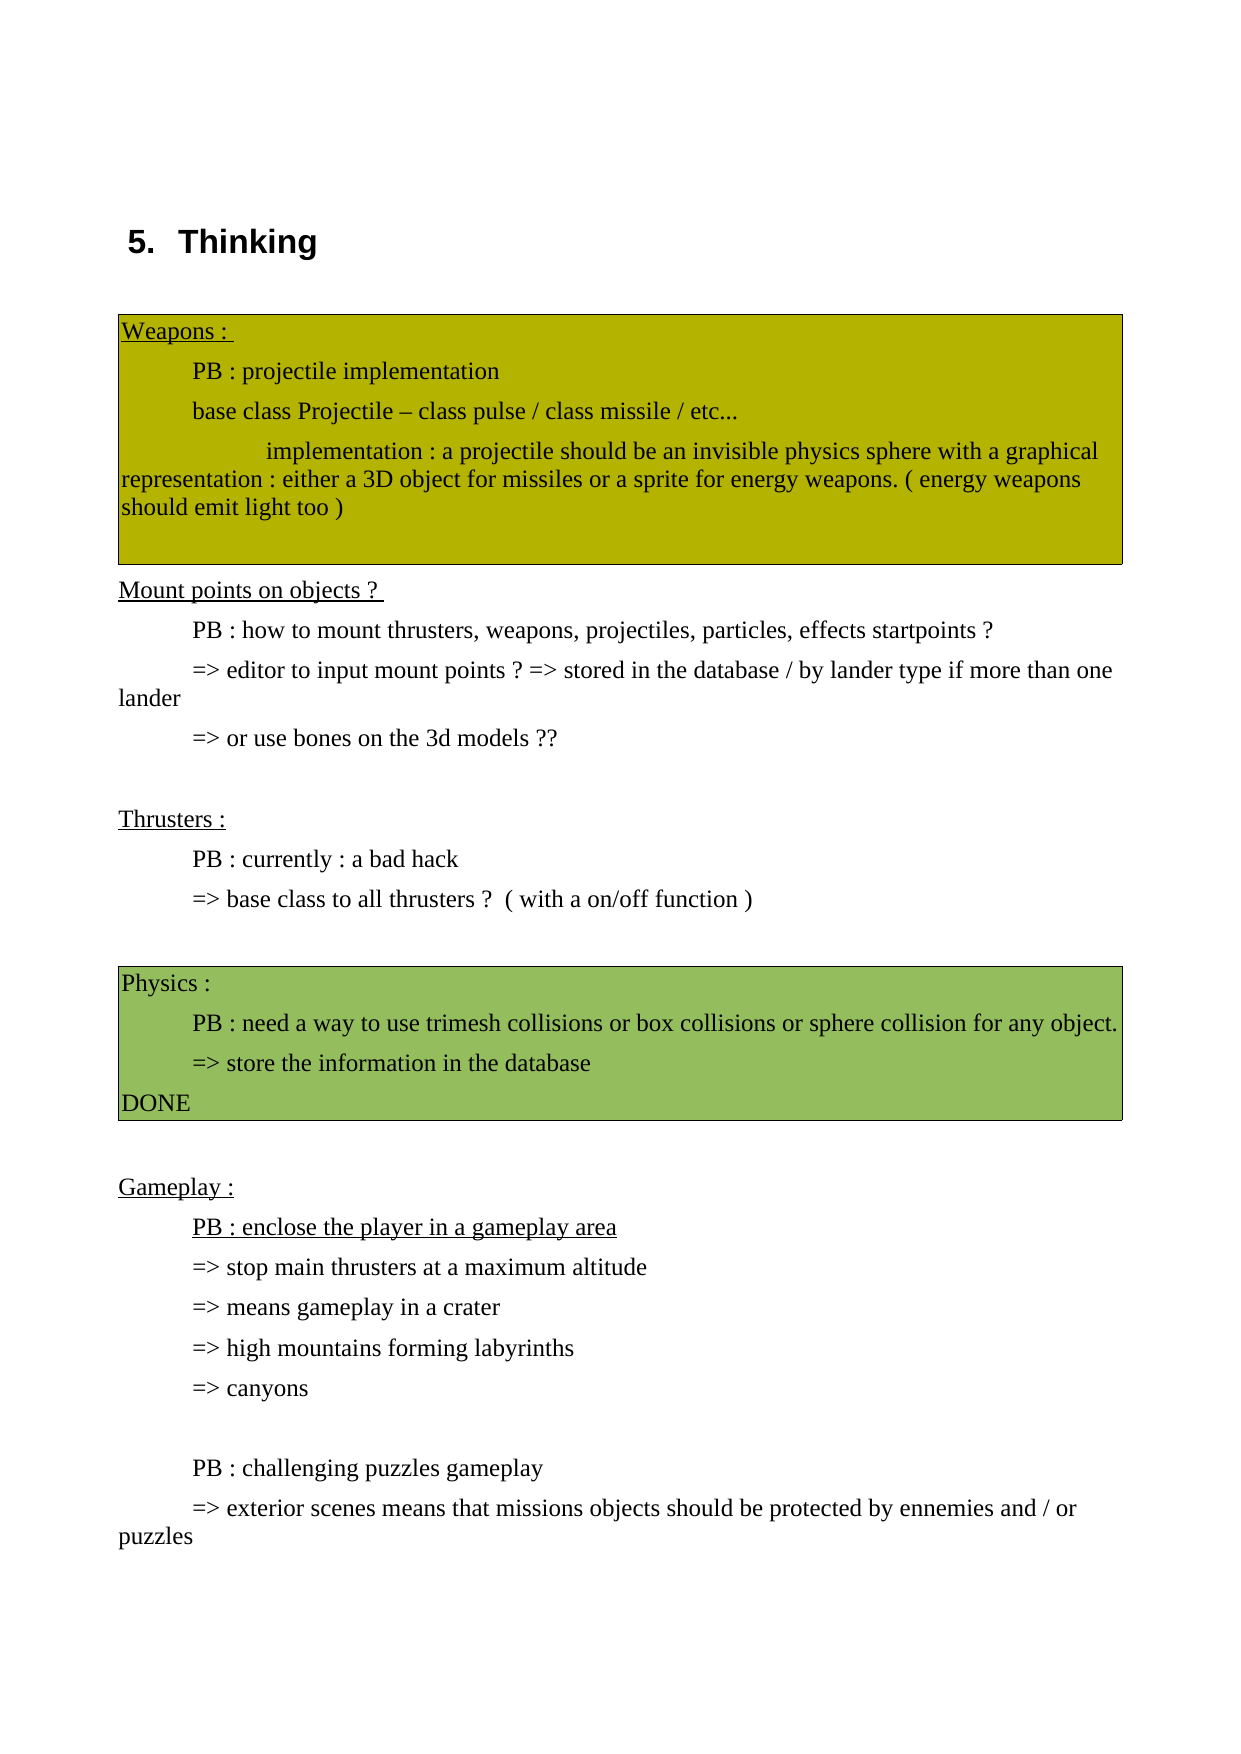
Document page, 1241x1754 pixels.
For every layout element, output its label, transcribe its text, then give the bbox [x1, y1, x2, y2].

text Physics : [119, 967, 1122, 997]
text PB : how to mount thrusters, weapons, projectiles, particles, effects startpoints ? [118, 616, 1122, 644]
text PB : challenging puzzles gameplay [118, 1454, 1122, 1482]
text => exterior scenes means that missions objects should be protected by ennemies and / or puzzles [118, 1494, 1122, 1550]
text => high mountains forming labyrinths [118, 1334, 1122, 1361]
text => base class to all thrusters ? ( with a on/off function ) [118, 885, 1122, 913]
text => store the information in the database [119, 1046, 1122, 1077]
text => editor to input mount points ? => stored in the database / by lander type if more than one lander [118, 657, 1122, 712]
text DONE [119, 1086, 1122, 1120]
text => stop main thrusters at a maximum altitude [118, 1253, 1122, 1281]
text => means gameplay in a crater [118, 1293, 1122, 1321]
text => canyons [118, 1374, 1122, 1402]
subtitle Thinking [118, 223, 1122, 261]
text => or use bones on the 3d models ?? [118, 724, 1122, 752]
text Weapons : [119, 315, 1122, 344]
text Gameplay : [118, 1173, 1122, 1201]
text implementation : a projectile should be an invisible physics sphere with a graphical representation : either a 3D object for missiles or a sprite for energy weapons. ( energy weapons should emit light too ) [119, 434, 1122, 521]
text PB : currently : a bad hack [118, 845, 1122, 873]
text Mount points on objects ? [118, 576, 1122, 604]
text Thrusters : [118, 805, 1122, 833]
text base class Projectile – class pulse / class missile / etc... [119, 394, 1122, 425]
text PB : enclose the player in a gameplay area [118, 1213, 1122, 1241]
text PB : projectile implementation [119, 354, 1122, 385]
text PB : need a way to use trimesh collisions or box collisions or sphere collision for any object. [119, 1006, 1122, 1037]
